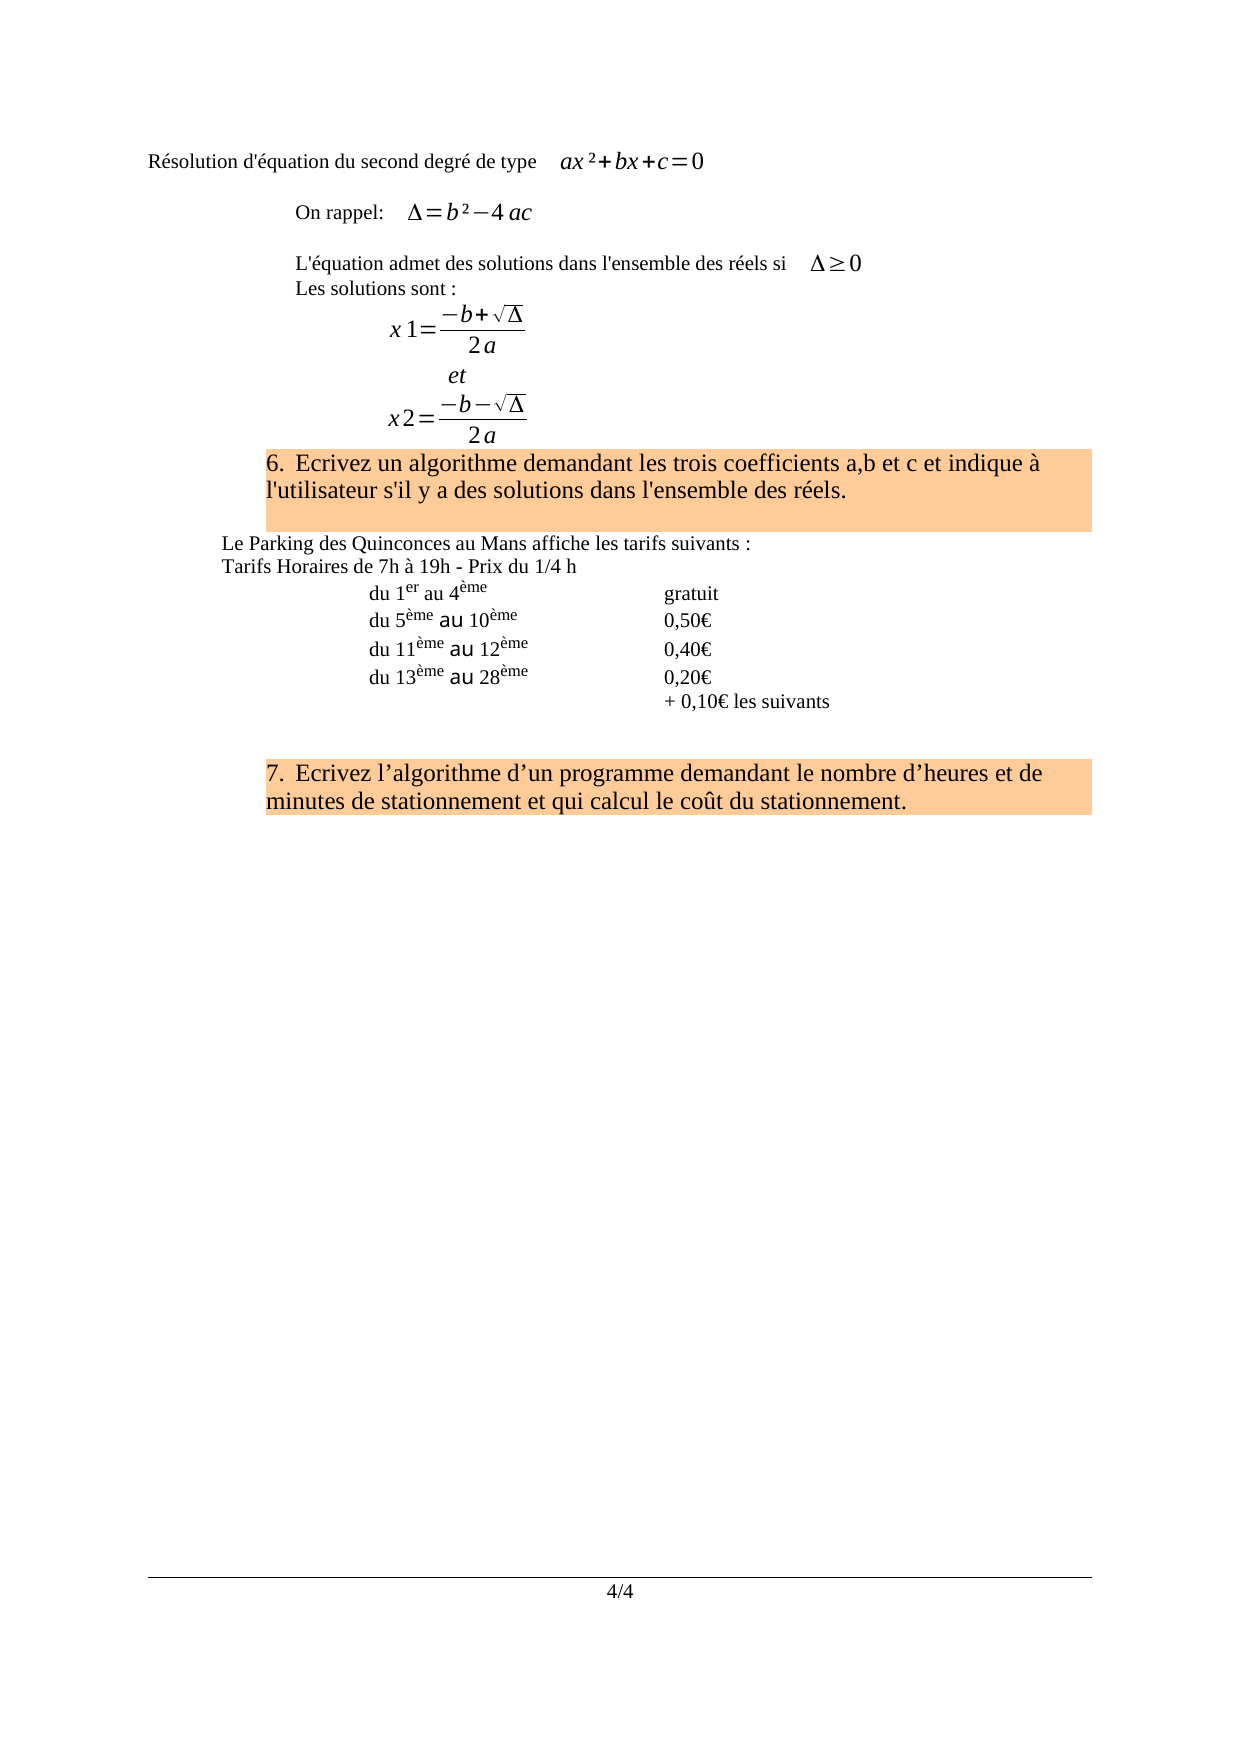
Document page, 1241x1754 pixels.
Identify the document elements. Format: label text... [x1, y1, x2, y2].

list Ecrivez l’algorithme d’un programme demandant le nombre d’heures et de minutes de stationnement et qui calcul le coût du stationnement. [266, 759, 1092, 815]
text Le Parking des Quinconces au Mans affiche les tarifs suivants : [148, 532, 1092, 555]
list Ecrivez un algorithme demandant les trois coefficients a,b et c et indique à l'utilisateur s'il y a des solutions dans l'ensemble des réels. [266, 449, 1092, 532]
text Les solutions sont : [148, 277, 1092, 300]
text Résolution d'équation du second degré de type [148, 148, 1092, 175]
text On rappel: [148, 198, 1092, 226]
text Tarifs Horaires de 7h à 19h - Prix du 1/4 h [148, 555, 1092, 578]
text L'équation admet des solutions dans l'ensemble des réels si [148, 249, 1092, 277]
text du 1er au 4ème gratuit du 5ème au 10ème 0,50€ du 11ème au 12ème 0,40€ du 13ème au 28ème 0,20€ + 0,10€ les suivants [148, 578, 1092, 713]
